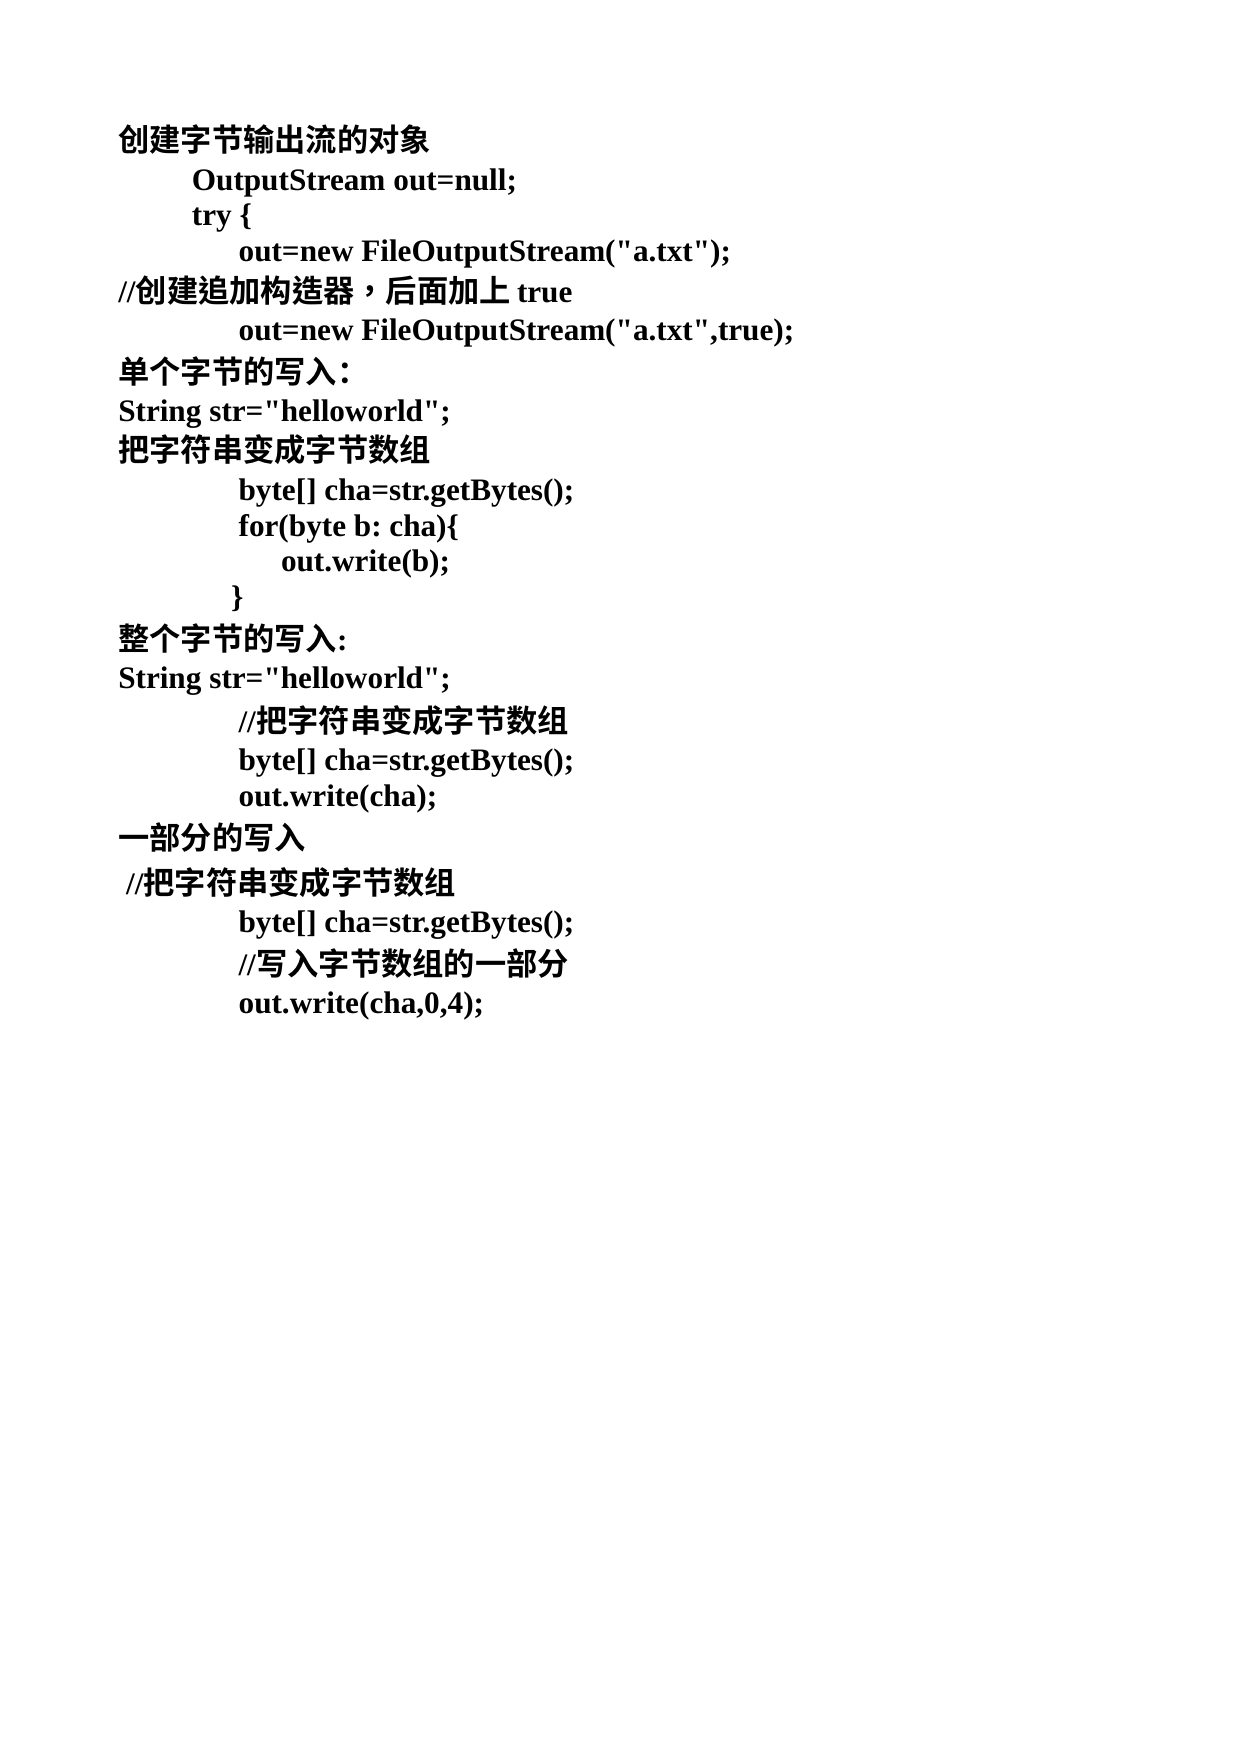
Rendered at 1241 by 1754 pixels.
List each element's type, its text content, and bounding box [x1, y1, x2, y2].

text 一部分的写入 [118, 813, 1122, 858]
text String str="helloworld"; [118, 392, 1122, 428]
text } [118, 579, 1122, 614]
text for(byte b: cha){ [118, 507, 1122, 543]
text out.write(b); [118, 543, 1122, 579]
text byte[] cha=str.getBytes(); [118, 741, 1122, 777]
text String str="helloworld"; [118, 660, 1122, 696]
text out.write(cha,0,4); [118, 984, 1122, 1020]
text byte[] cha=str.getBytes(); [118, 471, 1122, 507]
text out.write(cha); [118, 777, 1122, 813]
text out=new FileOutputStream("a.txt"); [118, 233, 1122, 268]
text 把字符串变成字节数组 [118, 428, 1122, 471]
text //创建追加构造器，后面加上true [118, 268, 1122, 311]
text 整个字节的写入: [118, 614, 1122, 660]
text 创建字节输出流的对象 [118, 118, 1122, 161]
text byte[] cha=str.getBytes(); [118, 903, 1122, 939]
text 单个字节的写入： [118, 347, 1122, 392]
text //把字符串变成字节数组 [118, 696, 1122, 741]
text //把字符串变成字节数组 [118, 858, 1122, 903]
text //写入字节数组的一部分 [118, 939, 1122, 984]
text OutputStream out=null; [118, 161, 1122, 197]
text out=new FileOutputStream("a.txt",true); [118, 311, 1122, 347]
text try { [118, 197, 1122, 233]
